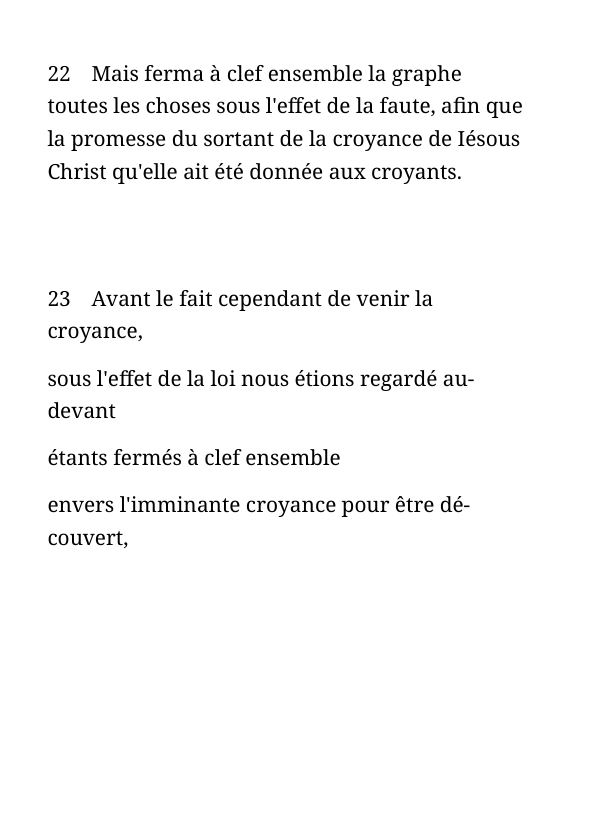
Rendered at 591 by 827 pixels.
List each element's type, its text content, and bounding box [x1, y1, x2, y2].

text sous l'effet de la loi nous étions regardé au-devant [47, 364, 526, 425]
text 23 Avant le fait cependant de venir la croyance, [47, 284, 526, 345]
text envers l'imminante croyance pour être dé-couvert, [47, 491, 526, 552]
text 22 Mais ferma à clef ensemble la graphe toutes les choses sous l'effet de la faute, afin que la promesse du sortant de la croyance de Iésous Christ qu'elle ait été donnée aux croyants. [47, 59, 526, 218]
text étants fermés à clef ensemble [47, 443, 526, 472]
